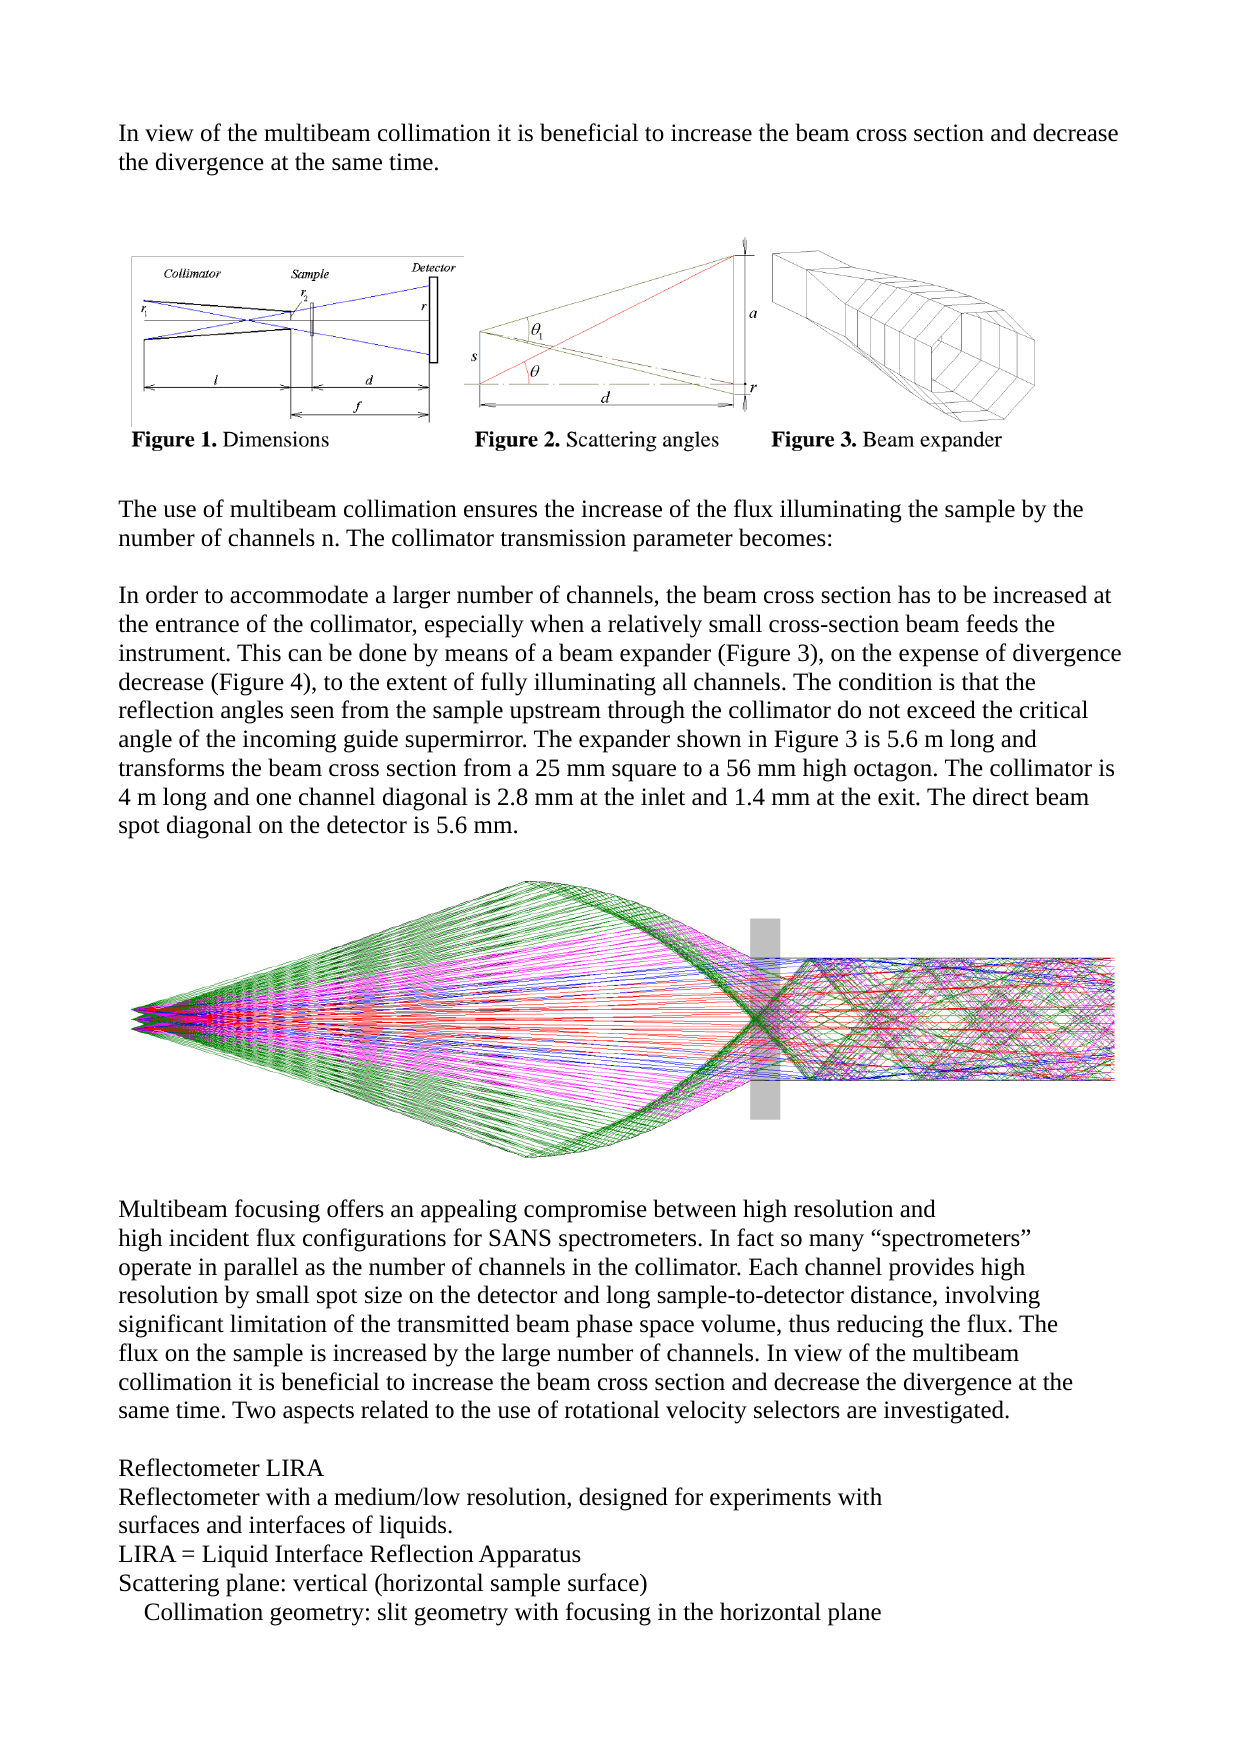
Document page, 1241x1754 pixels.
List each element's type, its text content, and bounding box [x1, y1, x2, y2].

text significant limitation of the transmitted beam phase space volume, thus reducing the flux. The [118, 1309, 1122, 1338]
text collimation it is beneficial to increase the beam cross section and decrease the divergence at the [118, 1367, 1122, 1395]
text decrease (Figure 4), to the extent of fully illuminating all channels. The condition is that the reflection angles seen from the sample upstream through the collimator do not exceed the critical angle of the incoming guide supermirror. The expander shown in Figure 3 is 5.6 m long and transforms the beam cross section from a 25 mm square to a 56 mm high octagon. The collimator is 4 m long and one channel diagonal is 2.8 mm at the inlet and 1.4 mm at the exit. The direct beam spot diagonal on the detector is 5.6 mm. [118, 667, 1122, 839]
text same time. Two aspects related to the use of rotational velocity selectors are investigated. [118, 1395, 1122, 1424]
text surfaces and interfaces of liquids. [118, 1510, 1122, 1539]
text Multibeam focusing offers an appealing compromise between high resolution and [118, 1194, 1122, 1223]
text operate in parallel as the number of channels in the collimator. Each channel provides high [118, 1252, 1122, 1280]
text high incident flux configurations for SANS spectrometers. In fact so many “spectrometers” [118, 1223, 1122, 1252]
text  Collimation geometry: slit geometry with focusing in the horizontal plane [118, 1597, 1122, 1625]
text number of channels n. The collimator transmission parameter becomes: [118, 523, 1122, 552]
text Scattering plane: vertical (horizontal sample surface) [118, 1568, 1122, 1597]
text Reflectometer LIRA [118, 1453, 1122, 1482]
text flux on the sample is increased by the large number of channels. In view of the multibeam [118, 1338, 1122, 1367]
text LIRA = Liquid Interface Reflection Apparatus [118, 1539, 1122, 1568]
text resolution by small spot size on the detector and long sample-to-detector distance, involving [118, 1280, 1122, 1309]
text In order to accommodate a larger number of channels, the beam cross section has to be increased at [118, 581, 1122, 609]
text instrument. This can be done by means of a beam expander (Figure 3), on the expense of divergence [118, 638, 1122, 667]
text Reflectometer with a medium/low resolution, designed for experiments with [118, 1482, 1122, 1510]
text The use of multibeam collimation ensures the increase of the flux illuminating the sample by the [118, 494, 1122, 523]
text the entrance of the collimator, especially when a relatively small cross-section beam feeds the [118, 609, 1122, 638]
picture [118, 204, 1123, 466]
text In view of the multibeam collimation it is beneficial to increase the beam cross section and decrease the divergence at the same time. [118, 118, 1122, 176]
picture [118, 868, 1123, 1166]
